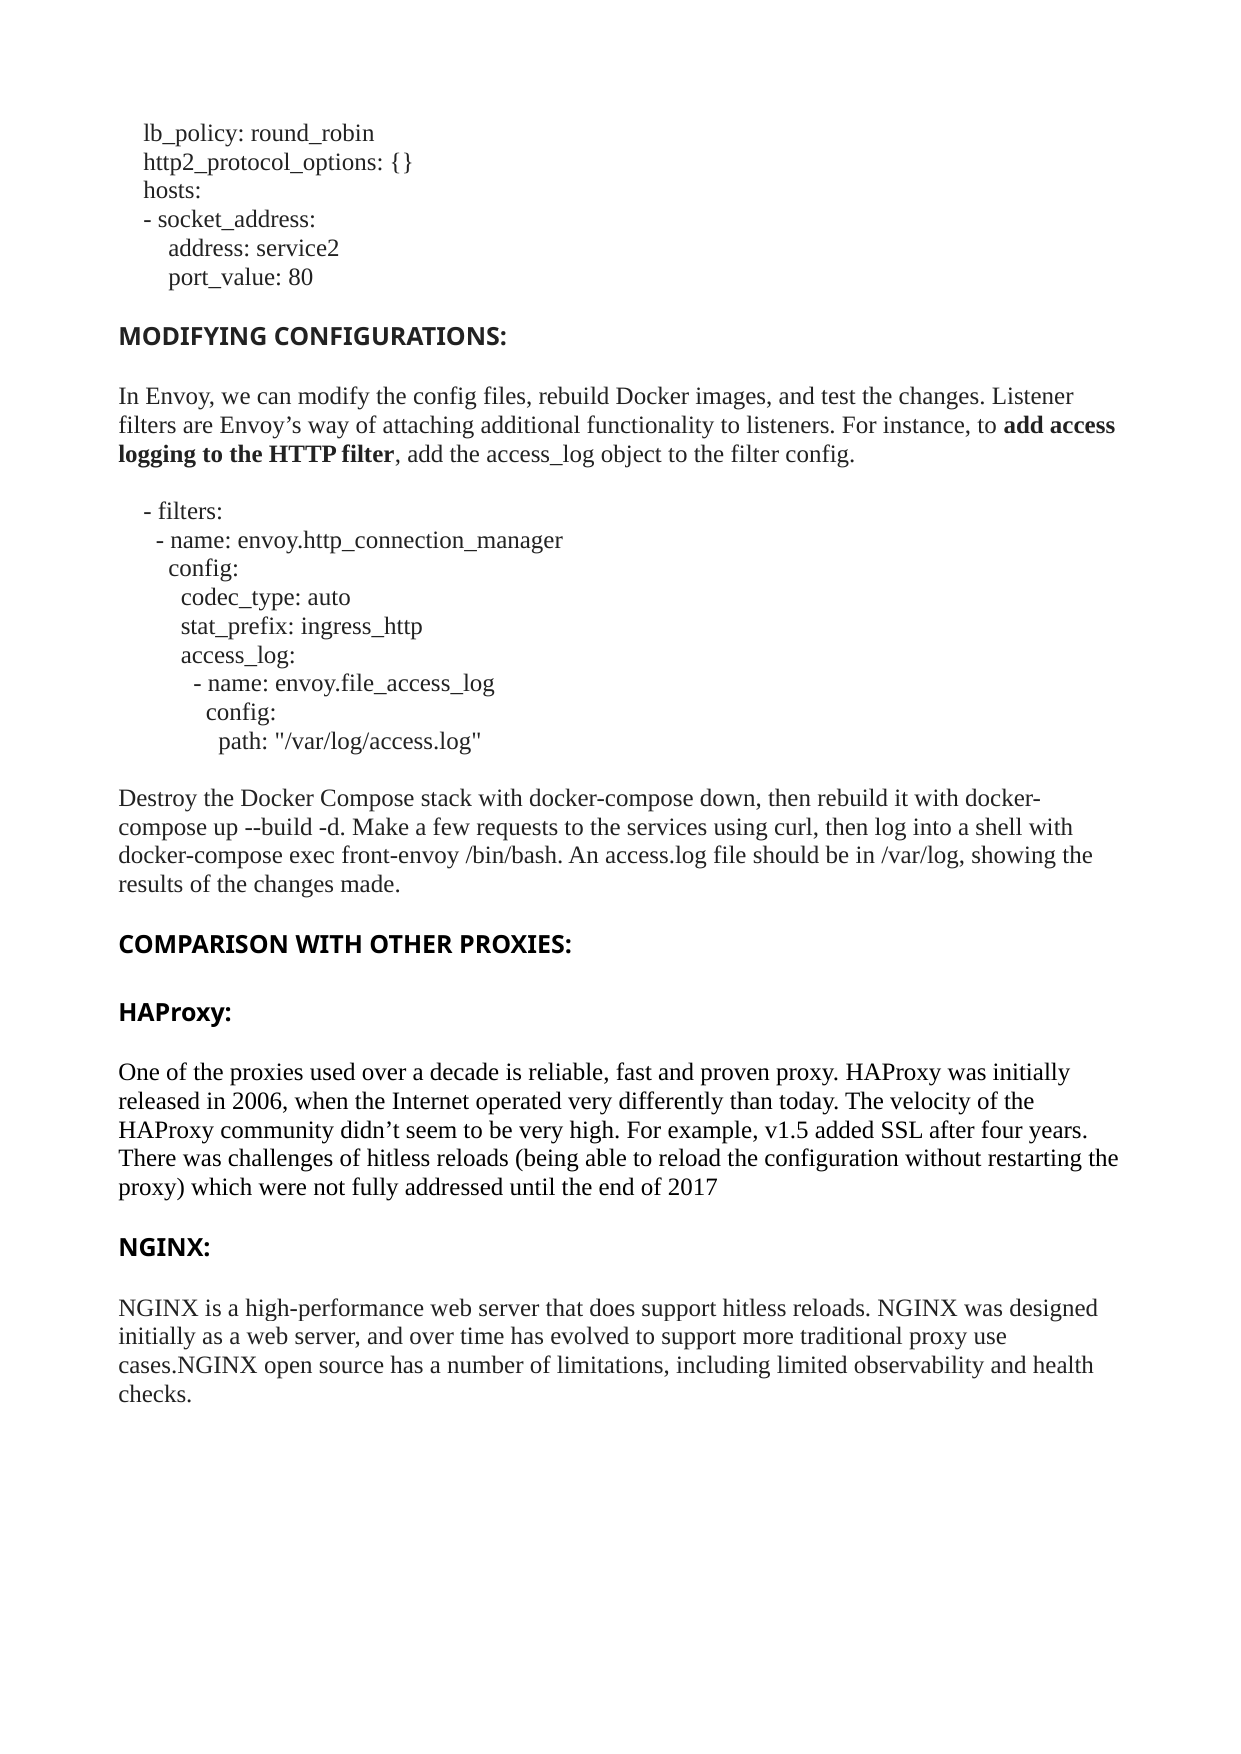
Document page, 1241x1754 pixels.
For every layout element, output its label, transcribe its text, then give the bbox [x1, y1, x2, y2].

text NGINX is a high-performance web server that does support hitless reloads. NGINX was designed initially as a web server, and over time has evolved to support more traditional proxy use cases.NGINX open source has a number of limitations, including limited observability and health checks. [118, 1293, 1122, 1408]
text Destroy the Docker Compose stack with docker-compose down, then rebuild it with docker-compose up --build -d. Make a few requests to the services using curl, then log into a shell with docker-compose exec front-envoy /bin/bash. An access.log file should be in /var/log, showing the results of the changes made. [118, 783, 1122, 898]
text HAProxy: [118, 994, 1122, 1028]
text hosts: [118, 176, 1122, 204]
text One of the proxies used over a decade is reliable, fast and proven proxy. HAProxy was initially released in 2006, when the Internet operated very differently than today. The velocity of the HAProxy community didn’t seem to be very high. For example, v1.5 added SSL after four years. There was challenges of hitless reloads (being able to reload the configuration without restarting the proxy) which were not fully addressed until the end of 2017 [118, 1057, 1122, 1201]
text address: service2 [118, 233, 1122, 262]
text stat_prefix: ingress_http [118, 611, 1122, 640]
text MODIFYING CONFIGURATIONS: [118, 319, 1122, 353]
text config: [118, 697, 1122, 726]
text - filters: [118, 496, 1122, 525]
text config: [118, 553, 1122, 582]
text NGINX: [118, 1230, 1122, 1264]
text lb_policy: round_robin [118, 118, 1122, 147]
text port_value: 80 [118, 262, 1122, 291]
text access_log: [118, 640, 1122, 668]
text In Envoy, we can modify the config files, rebuild Docker images, and test the changes. Listener filters are Envoy’s way of attaching additional functionality to listeners. For instance, to add access logging to the HTTP filter, add the access_log object to the filter config. [118, 381, 1122, 468]
text http2_protocol_options: {} [118, 147, 1122, 176]
text - name: envoy.http_connection_manager [118, 525, 1122, 553]
text codec_type: auto [118, 582, 1122, 611]
text - name: envoy.file_access_log [118, 668, 1122, 697]
text COMPARISON WITH OTHER PROXIES: [118, 926, 1122, 960]
text path: "/var/log/access.log" [118, 726, 1122, 755]
text - socket_address: [118, 204, 1122, 233]
